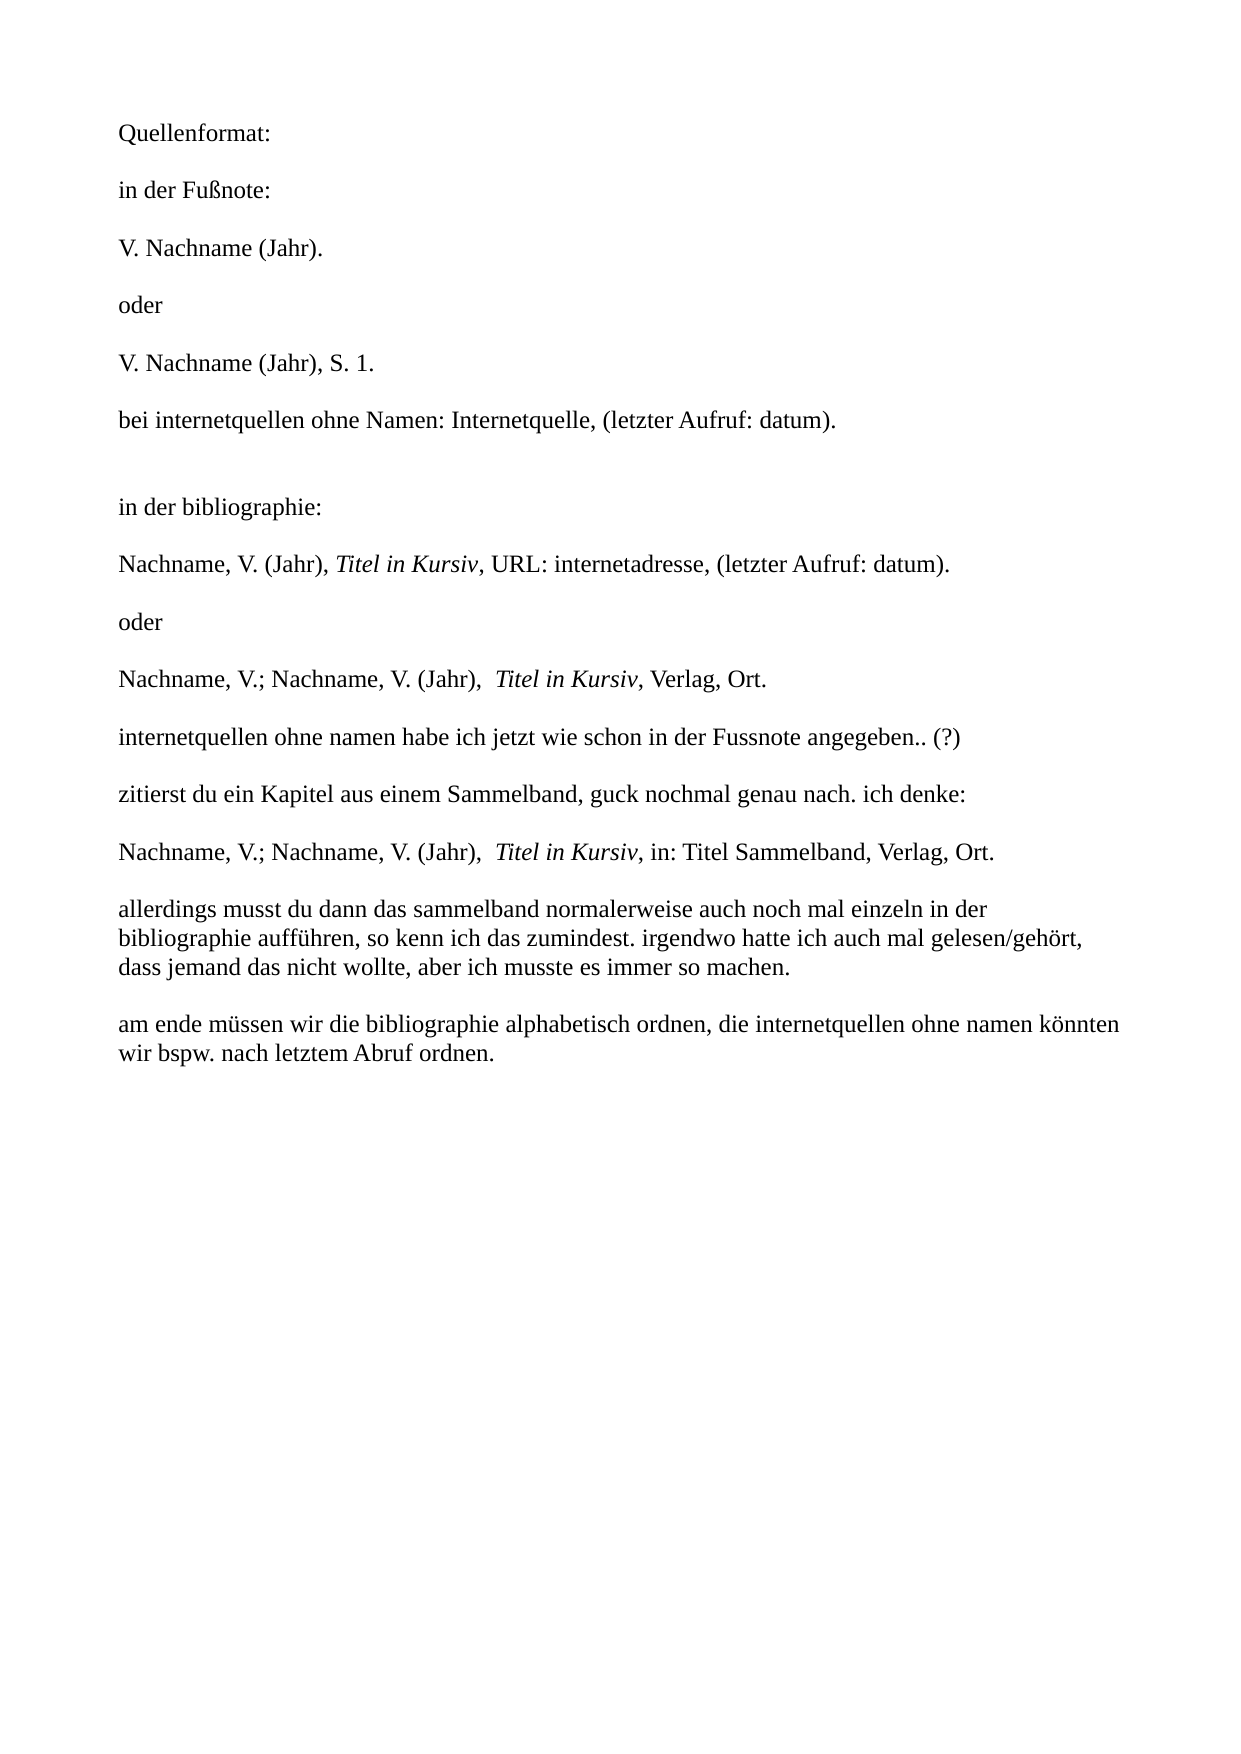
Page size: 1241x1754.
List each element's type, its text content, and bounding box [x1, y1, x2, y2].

text Nachname, V.; Nachname, V. (Jahr), Titel in Kursiv, Verlag, Ort. [118, 664, 1122, 693]
text am ende müssen wir die bibliographie alphabetisch ordnen, die internetquellen ohne namen könnten wir bspw. nach letztem Abruf ordnen. [118, 1009, 1122, 1067]
text oder [118, 291, 1122, 319]
text Nachname, V.; Nachname, V. (Jahr), Titel in Kursiv, in: Titel Sammelband, Verlag, Ort. [118, 837, 1122, 866]
text oder [118, 607, 1122, 636]
text zitierst du ein Kapitel aus einem Sammelband, guck nochmal genau nach. ich denke: [118, 779, 1122, 808]
text Nachname, V. (Jahr), Titel in Kursiv, URL: internetadresse, (letzter Aufruf: datum). [118, 549, 1122, 578]
text allerdings musst du dann das sammelband normalerweise auch noch mal einzeln in der bibliographie aufführen, so kenn ich das zumindest. irgendwo hatte ich auch mal gelesen/gehört, dass jemand das nicht wollte, aber ich musste es immer so machen. [118, 894, 1122, 981]
text V. Nachname (Jahr), S. 1. [118, 348, 1122, 377]
text in der Fußnote: [118, 176, 1122, 204]
text bei internetquellen ohne Namen: Internetquelle, (letzter Aufruf: datum). [118, 406, 1122, 434]
text V. Nachname (Jahr). [118, 233, 1122, 262]
text internetquellen ohne namen habe ich jetzt wie schon in der Fussnote angegeben.. (?) [118, 722, 1122, 751]
text in der bibliographie: [118, 492, 1122, 521]
text Quellenformat: [118, 118, 1122, 147]
